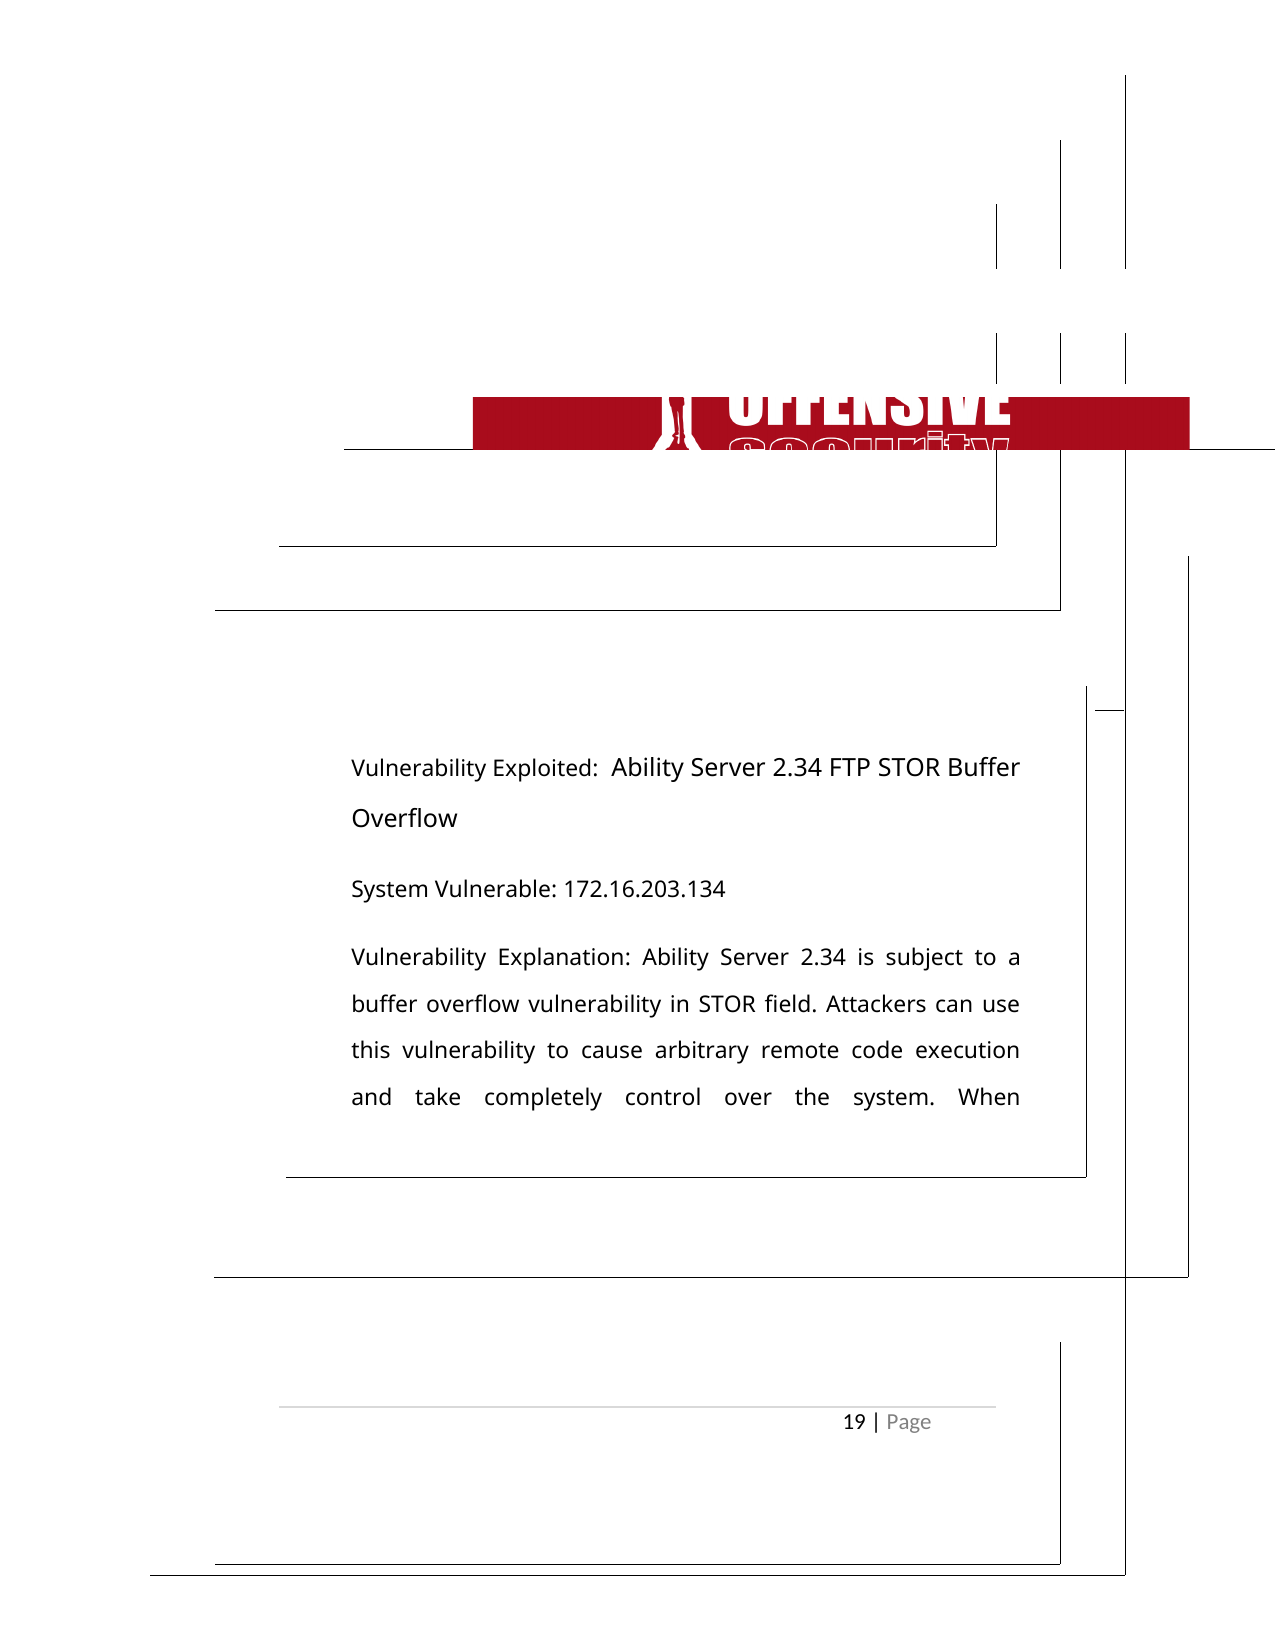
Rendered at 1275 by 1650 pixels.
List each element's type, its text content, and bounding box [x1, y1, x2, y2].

table_header Vulnerability Exploited: Ability Server 2.34 FTP STOR Buffer Overflow System Vulnerable: 172.16.203.134 Vulnerability Explanation: Ability Server 2.34 is subject to a buffer overflow vulnerability in STOR field. Attackers can use this vulnerability to cause arbitrary remote code execution and take completely control over the system. When [279, 623, 1093, 1275]
table_header [1095, 711, 1123, 1275]
table_header [1095, 621, 1123, 710]
